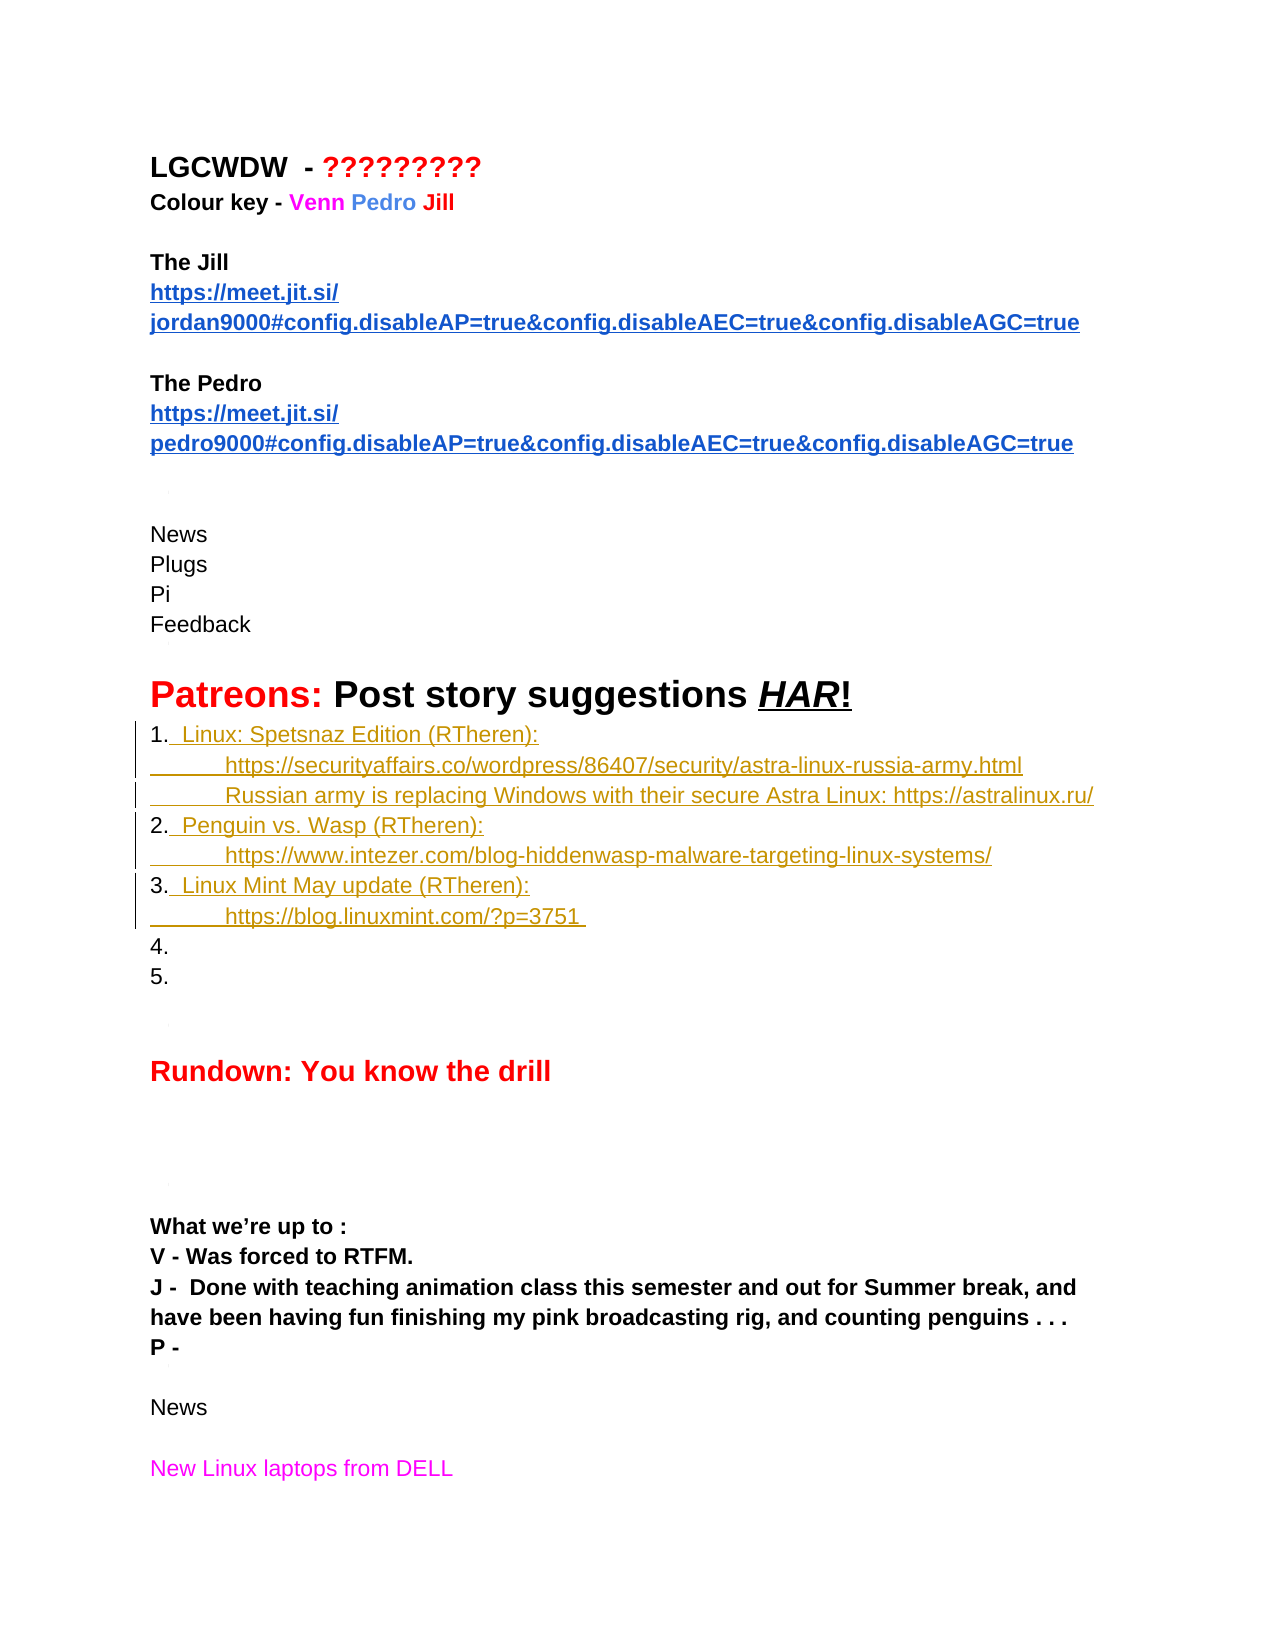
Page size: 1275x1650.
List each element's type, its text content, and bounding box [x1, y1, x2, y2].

text https://meet.jit.si/jordan9000#config.disableAP=true&config.disableAEC=true&config.disableAGC=true [150, 279, 1125, 336]
text The Jill [150, 249, 1125, 275]
text https://meet.jit.si/pedro9000#config.disableAP=true&config.disableAEC=true&config.disableAGC=true [150, 400, 1125, 457]
text LGCWDW - ????????? [150, 150, 1125, 183]
text What we’re up to : [150, 1213, 1125, 1239]
text News [150, 1394, 1125, 1421]
text News [150, 521, 1125, 547]
text 3. Linux Mint May update (RTheren): https://blog.linuxmint.com/?p=3751 [150, 872, 1125, 929]
text 1. Linux: Spetsnaz Edition (RTheren): https://securityaffairs.co/wordpress/86407/security/astra-linux-russia-army.html [150, 721, 1125, 778]
text Patreons: Post story suggestions HAR! [150, 672, 1125, 715]
text Russian army is replacing Windows with their secure Astra Linux: https://astralinux.ru/ [150, 782, 1125, 808]
text V - Was forced to RTFM. [150, 1243, 1125, 1270]
text 2. Penguin vs. Wasp (RTheren): https://www.intezer.com/blog-hiddenwasp-malware-targeting-linux-systems/ [150, 812, 1125, 869]
text Feedback [150, 611, 1125, 638]
text 4. [150, 933, 1125, 959]
text Plugs [150, 551, 1125, 577]
text Pi [150, 581, 1125, 608]
text J - Done with teaching animation class this semester and out for Summer break, and have been having fun finishing my pink broadcasting rig, and counting penguins . . . [150, 1273, 1125, 1330]
text New Linux laptops from DELL [150, 1455, 1125, 1481]
text Colour key - Venn Pedro Jill [150, 188, 1125, 215]
text The Pedro [150, 370, 1125, 396]
text P - [150, 1334, 1125, 1360]
text 5. [150, 963, 1125, 989]
text Rundown: You know the drill [150, 1054, 1125, 1087]
